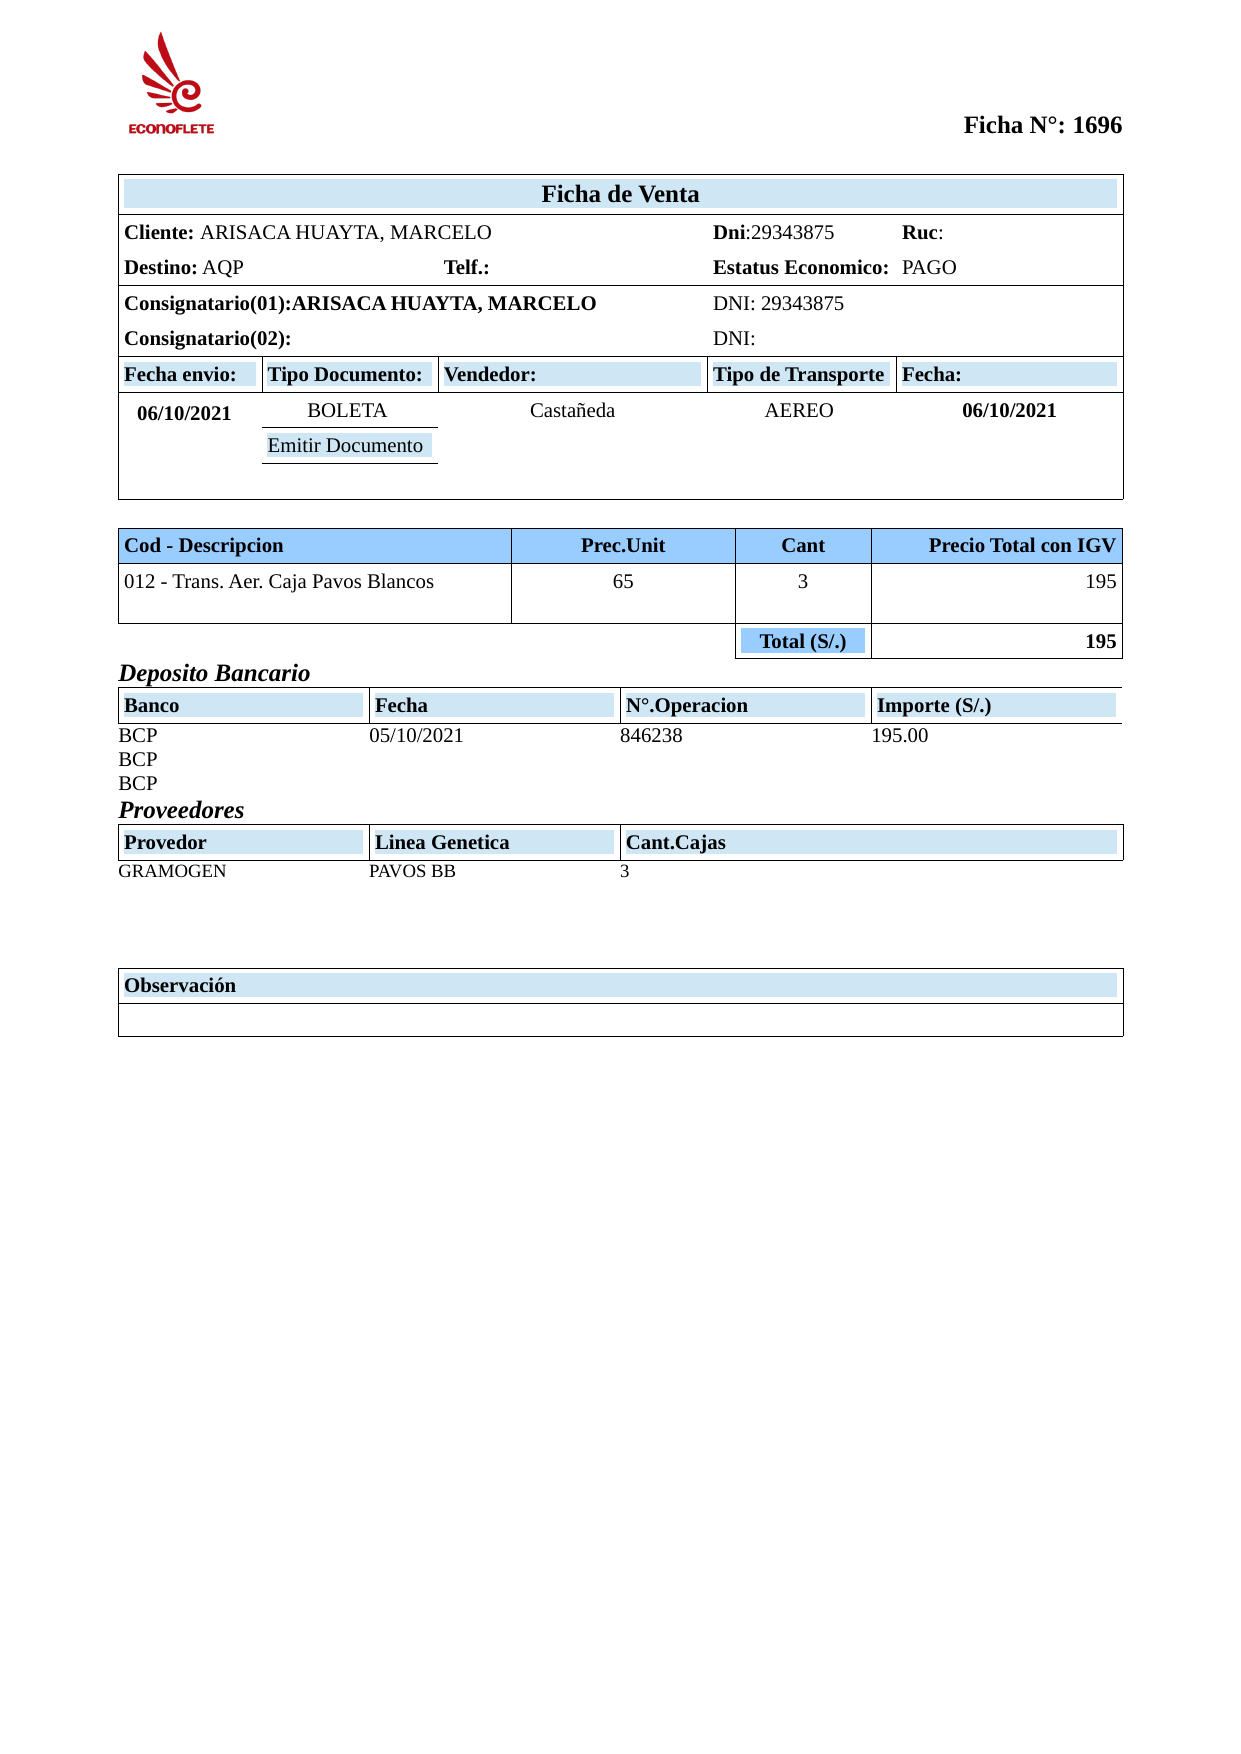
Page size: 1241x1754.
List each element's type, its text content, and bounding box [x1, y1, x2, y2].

table_cell Emitir Documento [262, 428, 438, 463]
table_cell BOLETA [262, 393, 438, 427]
table_cell 65 [512, 564, 735, 623]
table_cell 3 [736, 564, 871, 623]
table_cell Estatus Economico: [707, 249, 896, 285]
table_cell [118, 946, 369, 967]
table_cell [118, 881, 369, 903]
table_cell [620, 881, 1123, 903]
table_cell [620, 946, 1123, 967]
table_cell 06/10/2021 [896, 393, 1123, 498]
table_cell Total (S/.) [736, 624, 871, 658]
table_cell Tipo Documento: [263, 357, 438, 392]
table_cell 195 [872, 624, 1122, 658]
table_cell [620, 924, 1123, 946]
table_cell [262, 464, 438, 498]
table_cell Dni:29343875 [707, 215, 896, 249]
table_cell [620, 747, 871, 771]
table_cell [369, 747, 620, 771]
table_header N°.Operacion [621, 688, 871, 723]
table_cell Telf.: [438, 249, 707, 285]
table_cell [369, 771, 620, 795]
table_cell BCP [118, 724, 369, 747]
table_cell Consignatario(01):ARISACA HUAYTA, MARCELO [119, 286, 707, 321]
text Proveedores [118, 795, 1122, 824]
table_cell [620, 903, 1123, 924]
table_cell [118, 903, 369, 924]
picture [118, 31, 225, 134]
table_header Precio Total con IGV [872, 529, 1122, 563]
table_cell BCP [118, 747, 369, 771]
table_header Observación [119, 969, 1123, 1003]
table_cell PAVOS BB [369, 861, 620, 881]
table_cell [119, 1004, 1123, 1036]
table_cell [871, 747, 1122, 771]
table_header Banco [119, 688, 369, 723]
table_cell [369, 903, 620, 924]
table_cell Cliente: ARISACA HUAYTA, MARCELO [119, 215, 707, 249]
table_header Importe (S/.) [872, 688, 1122, 723]
table_cell [871, 771, 1122, 795]
table_cell Fecha envio: [119, 357, 262, 392]
table_cell DNI: [707, 321, 1123, 356]
table_cell BCP [118, 771, 369, 795]
table_header Ficha de Venta [119, 175, 1123, 214]
table_header Cant [736, 529, 871, 563]
table_cell [118, 624, 511, 658]
table_cell Fecha: [897, 357, 1123, 392]
table_cell Ruc: [896, 215, 1123, 249]
table_cell [369, 946, 620, 967]
table_cell Tipo de Transporte [708, 357, 896, 392]
table_header Linea Genetica [370, 825, 620, 859]
table_cell [369, 881, 620, 903]
table_header Provedor [119, 825, 369, 859]
table_cell 3 [620, 861, 1123, 881]
table_cell 012 - Trans. Aer. Caja Pavos Blancos [119, 564, 511, 623]
table_cell 195.00 [871, 724, 1122, 747]
table_cell GRAMOGEN [118, 861, 369, 881]
table_cell [118, 924, 369, 946]
table_cell [511, 624, 735, 658]
table_cell 05/10/2021 [369, 724, 620, 747]
table_header Cod - Descripcion [119, 529, 511, 563]
table_cell [369, 924, 620, 946]
table_cell 06/10/2021 [119, 393, 262, 498]
table_cell 846238 [620, 724, 871, 747]
table_header Fecha [370, 688, 620, 723]
table_cell Consignatario(02): [119, 321, 707, 356]
table_header Cant.Cajas [621, 825, 1123, 859]
text Deposito Bancario [118, 658, 1122, 687]
table_header Prec.Unit [512, 529, 735, 563]
table_cell [620, 771, 871, 795]
table_cell Castañeda [438, 393, 707, 498]
table_cell 195 [872, 564, 1122, 623]
table_cell Vendedor: [439, 357, 707, 392]
table_cell Destino: AQP [119, 249, 438, 285]
table_cell DNI: 29343875 [707, 286, 1123, 321]
table_cell AEREO [707, 393, 896, 498]
table_cell PAGO [896, 249, 1123, 285]
